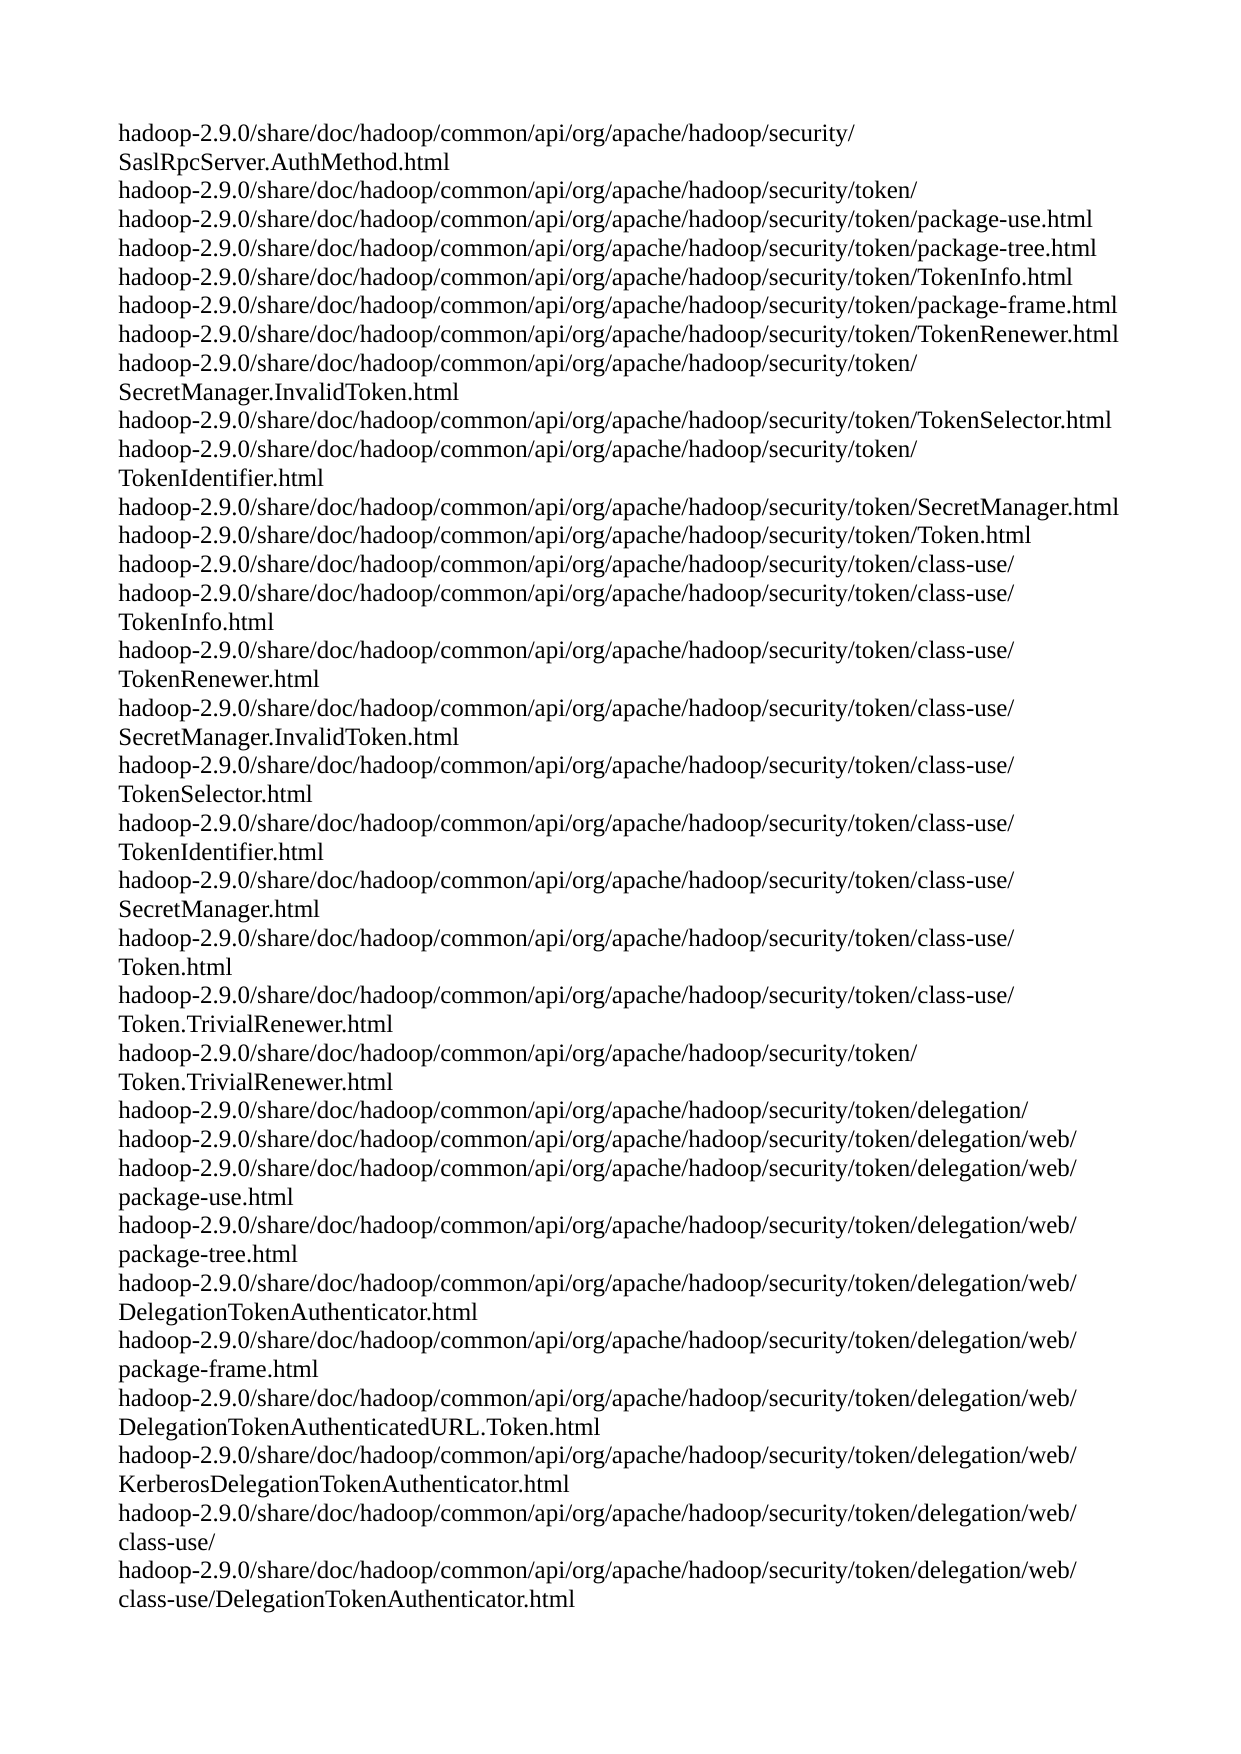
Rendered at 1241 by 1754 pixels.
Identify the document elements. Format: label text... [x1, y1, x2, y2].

text hadoop-2.9.0/share/doc/hadoop/common/api/org/apache/hadoop/security/token/delegation/web/DelegationTokenAuthenticator.html [118, 1268, 1122, 1326]
text hadoop-2.9.0/share/doc/hadoop/common/api/org/apache/hadoop/security/token/ [118, 176, 1122, 204]
text hadoop-2.9.0/share/doc/hadoop/common/api/org/apache/hadoop/security/token/delegation/web/package-tree.html [118, 1211, 1122, 1268]
text hadoop-2.9.0/share/doc/hadoop/common/api/org/apache/hadoop/security/token/class-use/SecretManager.InvalidToken.html [118, 693, 1122, 751]
text hadoop-2.9.0/share/doc/hadoop/common/api/org/apache/hadoop/security/token/TokenSelector.html [118, 406, 1122, 434]
text hadoop-2.9.0/share/doc/hadoop/common/api/org/apache/hadoop/security/token/class-use/Token.TrivialRenewer.html [118, 981, 1122, 1038]
text hadoop-2.9.0/share/doc/hadoop/common/api/org/apache/hadoop/security/token/delegation/web/KerberosDelegationTokenAuthenticator.html [118, 1441, 1122, 1498]
text hadoop-2.9.0/share/doc/hadoop/common/api/org/apache/hadoop/security/token/delegation/web/DelegationTokenAuthenticatedURL.Token.html [118, 1383, 1122, 1441]
text hadoop-2.9.0/share/doc/hadoop/common/api/org/apache/hadoop/security/token/class-use/ [118, 549, 1122, 578]
text hadoop-2.9.0/share/doc/hadoop/common/api/org/apache/hadoop/security/token/class-use/TokenRenewer.html [118, 636, 1122, 693]
text hadoop-2.9.0/share/doc/hadoop/common/api/org/apache/hadoop/security/token/class-use/SecretManager.html [118, 866, 1122, 923]
text hadoop-2.9.0/share/doc/hadoop/common/api/org/apache/hadoop/security/token/delegation/web/class-use/DelegationTokenAuthenticator.html [118, 1556, 1122, 1613]
text hadoop-2.9.0/share/doc/hadoop/common/api/org/apache/hadoop/security/token/delegation/web/package-use.html [118, 1153, 1122, 1211]
text hadoop-2.9.0/share/doc/hadoop/common/api/org/apache/hadoop/security/token/package-use.html [118, 204, 1122, 233]
text hadoop-2.9.0/share/doc/hadoop/common/api/org/apache/hadoop/security/token/delegation/web/package-frame.html [118, 1326, 1122, 1383]
text hadoop-2.9.0/share/doc/hadoop/common/api/org/apache/hadoop/security/token/package-frame.html [118, 291, 1122, 319]
text hadoop-2.9.0/share/doc/hadoop/common/api/org/apache/hadoop/security/token/package-tree.html [118, 233, 1122, 262]
text hadoop-2.9.0/share/doc/hadoop/common/api/org/apache/hadoop/security/token/delegation/web/class-use/ [118, 1498, 1122, 1556]
text hadoop-2.9.0/share/doc/hadoop/common/api/org/apache/hadoop/security/token/Token.html [118, 521, 1122, 549]
text hadoop-2.9.0/share/doc/hadoop/common/api/org/apache/hadoop/security/token/TokenIdentifier.html [118, 434, 1122, 492]
text hadoop-2.9.0/share/doc/hadoop/common/api/org/apache/hadoop/security/token/TokenRenewer.html [118, 319, 1122, 348]
text hadoop-2.9.0/share/doc/hadoop/common/api/org/apache/hadoop/security/token/class-use/TokenSelector.html [118, 751, 1122, 808]
text hadoop-2.9.0/share/doc/hadoop/common/api/org/apache/hadoop/security/SaslRpcServer.AuthMethod.html [118, 118, 1122, 176]
text hadoop-2.9.0/share/doc/hadoop/common/api/org/apache/hadoop/security/token/class-use/Token.html [118, 923, 1122, 981]
text hadoop-2.9.0/share/doc/hadoop/common/api/org/apache/hadoop/security/token/TokenInfo.html [118, 262, 1122, 291]
text hadoop-2.9.0/share/doc/hadoop/common/api/org/apache/hadoop/security/token/delegation/web/ [118, 1124, 1122, 1153]
text hadoop-2.9.0/share/doc/hadoop/common/api/org/apache/hadoop/security/token/Token.TrivialRenewer.html [118, 1038, 1122, 1096]
text hadoop-2.9.0/share/doc/hadoop/common/api/org/apache/hadoop/security/token/class-use/TokenIdentifier.html [118, 808, 1122, 866]
text hadoop-2.9.0/share/doc/hadoop/common/api/org/apache/hadoop/security/token/class-use/TokenInfo.html [118, 578, 1122, 636]
text hadoop-2.9.0/share/doc/hadoop/common/api/org/apache/hadoop/security/token/delegation/ [118, 1096, 1122, 1124]
text hadoop-2.9.0/share/doc/hadoop/common/api/org/apache/hadoop/security/token/SecretManager.html [118, 492, 1122, 521]
text hadoop-2.9.0/share/doc/hadoop/common/api/org/apache/hadoop/security/token/SecretManager.InvalidToken.html [118, 348, 1122, 406]
